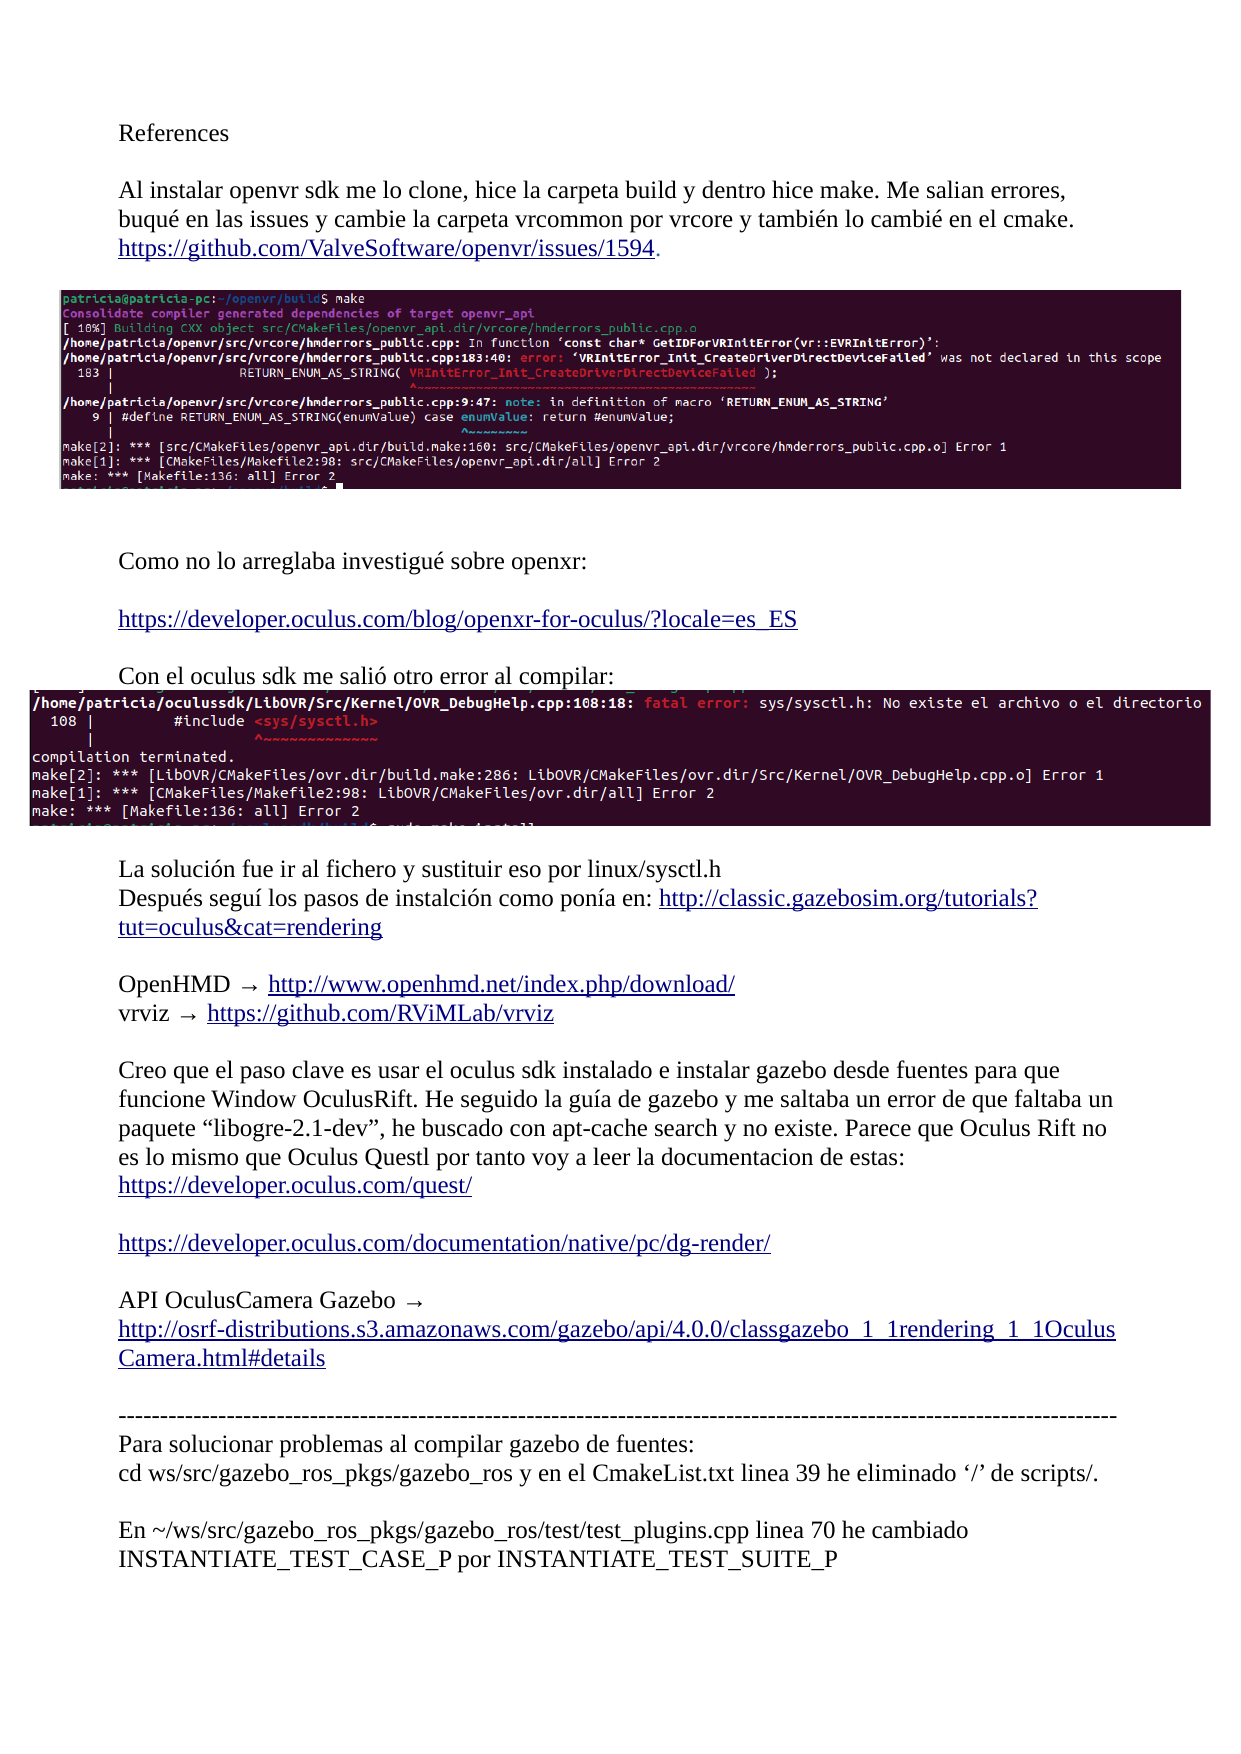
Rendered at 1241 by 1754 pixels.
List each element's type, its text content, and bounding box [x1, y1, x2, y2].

text References [118, 118, 1122, 147]
text En ~/ws/src/gazebo_ros_pkgs/gazebo_ros/test/test_plugins.cpp linea 70 he cambiado INSTANTIATE_TEST_CASE_P por INSTANTIATE_TEST_SUITE_P [118, 1516, 1122, 1573]
text OpenHMD → http://www.openhmd.net/index.php/download/ [118, 969, 1122, 998]
text Con el oculus sdk me salió otro error al compilar: [118, 661, 1122, 690]
text API OculusCamera Gazebo → http://osrf-distributions.s3.amazonaws.com/gazebo/api/4.0.0/classgazebo_1_1rendering_1_1OculusCamera.html#details [118, 1286, 1122, 1372]
text cd ws/src/gazebo_ros_pkgs/gazebo_ros y en el CmakeList.txt linea 39 he eliminado ‘/’ de scripts/. [118, 1458, 1122, 1487]
text La solución fue ir al fichero y sustituir eso por linux/sysctl.h [118, 854, 1122, 883]
text Al instalar openvr sdk me lo clone, hice la carpeta build y dentro hice make. Me salian errores, buqué en las issues y cambie la carpeta vrcommon por vrcore y también lo cambié en el cmake. https://github.com/ValveSoftware/openvr/issues/1594. [118, 176, 1122, 262]
text https://developer.oculus.com/documentation/native/pc/dg-render/ [118, 1228, 1122, 1257]
text Para solucionar problemas al compilar gazebo de fuentes: [118, 1429, 1122, 1458]
text Creo que el paso clave es usar el oculus sdk instalado e instalar gazebo desde fuentes para que funcione Window OculusRift. He seguido la guía de gazebo y me saltaba un error de que faltaba un paquete “libogre-2.1-dev”, he buscado con apt-cache search y no existe. Parece que Oculus Rift no es lo mismo que Oculus Questl por tanto voy a leer la documentacion de estas: https://developer.oculus.com/quest/ [118, 1056, 1122, 1199]
text Como no lo arreglaba investigué sobre openxr: [118, 546, 1122, 575]
text vrviz → https://github.com/RViMLab/vrviz [118, 998, 1122, 1027]
picture [59, 290, 1182, 489]
text https://developer.oculus.com/blog/openxr-for-oculus/?locale=es_ES [118, 604, 1122, 632]
text ------------------------------------------------------------------------------------------------------------------------ [118, 1401, 1122, 1429]
picture [29, 690, 1211, 826]
text Después seguí los pasos de instalción como ponía en: http://classic.gazebosim.org/tutorials?tut=oculus&cat=rendering [118, 883, 1122, 941]
